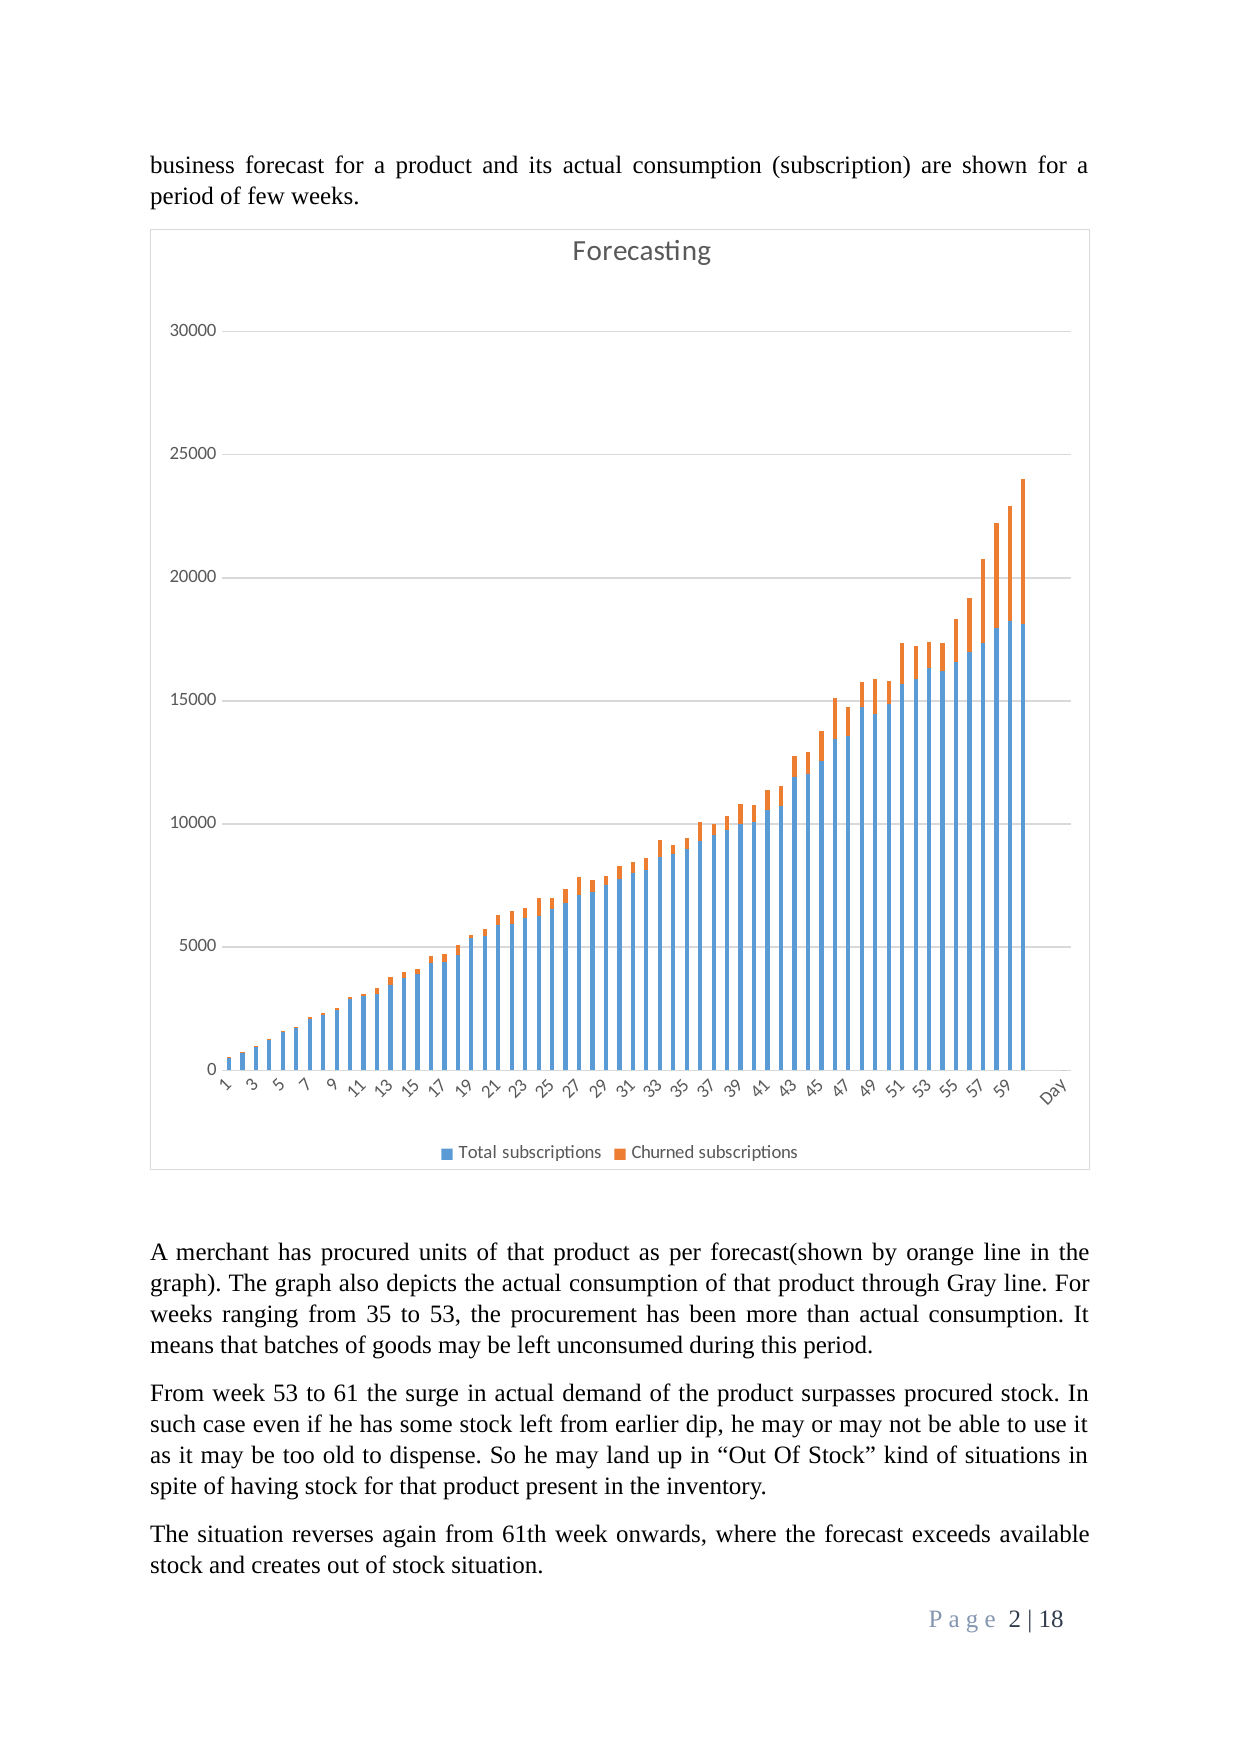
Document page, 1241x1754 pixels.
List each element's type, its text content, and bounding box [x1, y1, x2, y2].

text The situation reverses again from 61th week onwards, where the forecast exceeds available stock and creates out of stock situation. [150, 1519, 1090, 1579]
text business forecast for a product and its actual consumption (subscription) are shown for a period of few weeks. [150, 150, 1090, 210]
text A merchant has procured units of that product as per forecast(shown by orange line in the graph). The graph also depicts the actual consumption of that product through Gray line. For weeks ranging from 35 to 53, the procurement has been more than actual consumption. It means that batches of goods may be left unconsumed during this period. [150, 1237, 1090, 1359]
text From week 53 to 61 the surge in actual demand of the product surpasses procured stock. In such case even if he has some stock left from earlier dip, he may or may not be able to use it as it may be too old to dispense. So he may land up in “Out Of Stock” kind of situations in spite of having stock for that product present in the inventory. [150, 1378, 1090, 1500]
